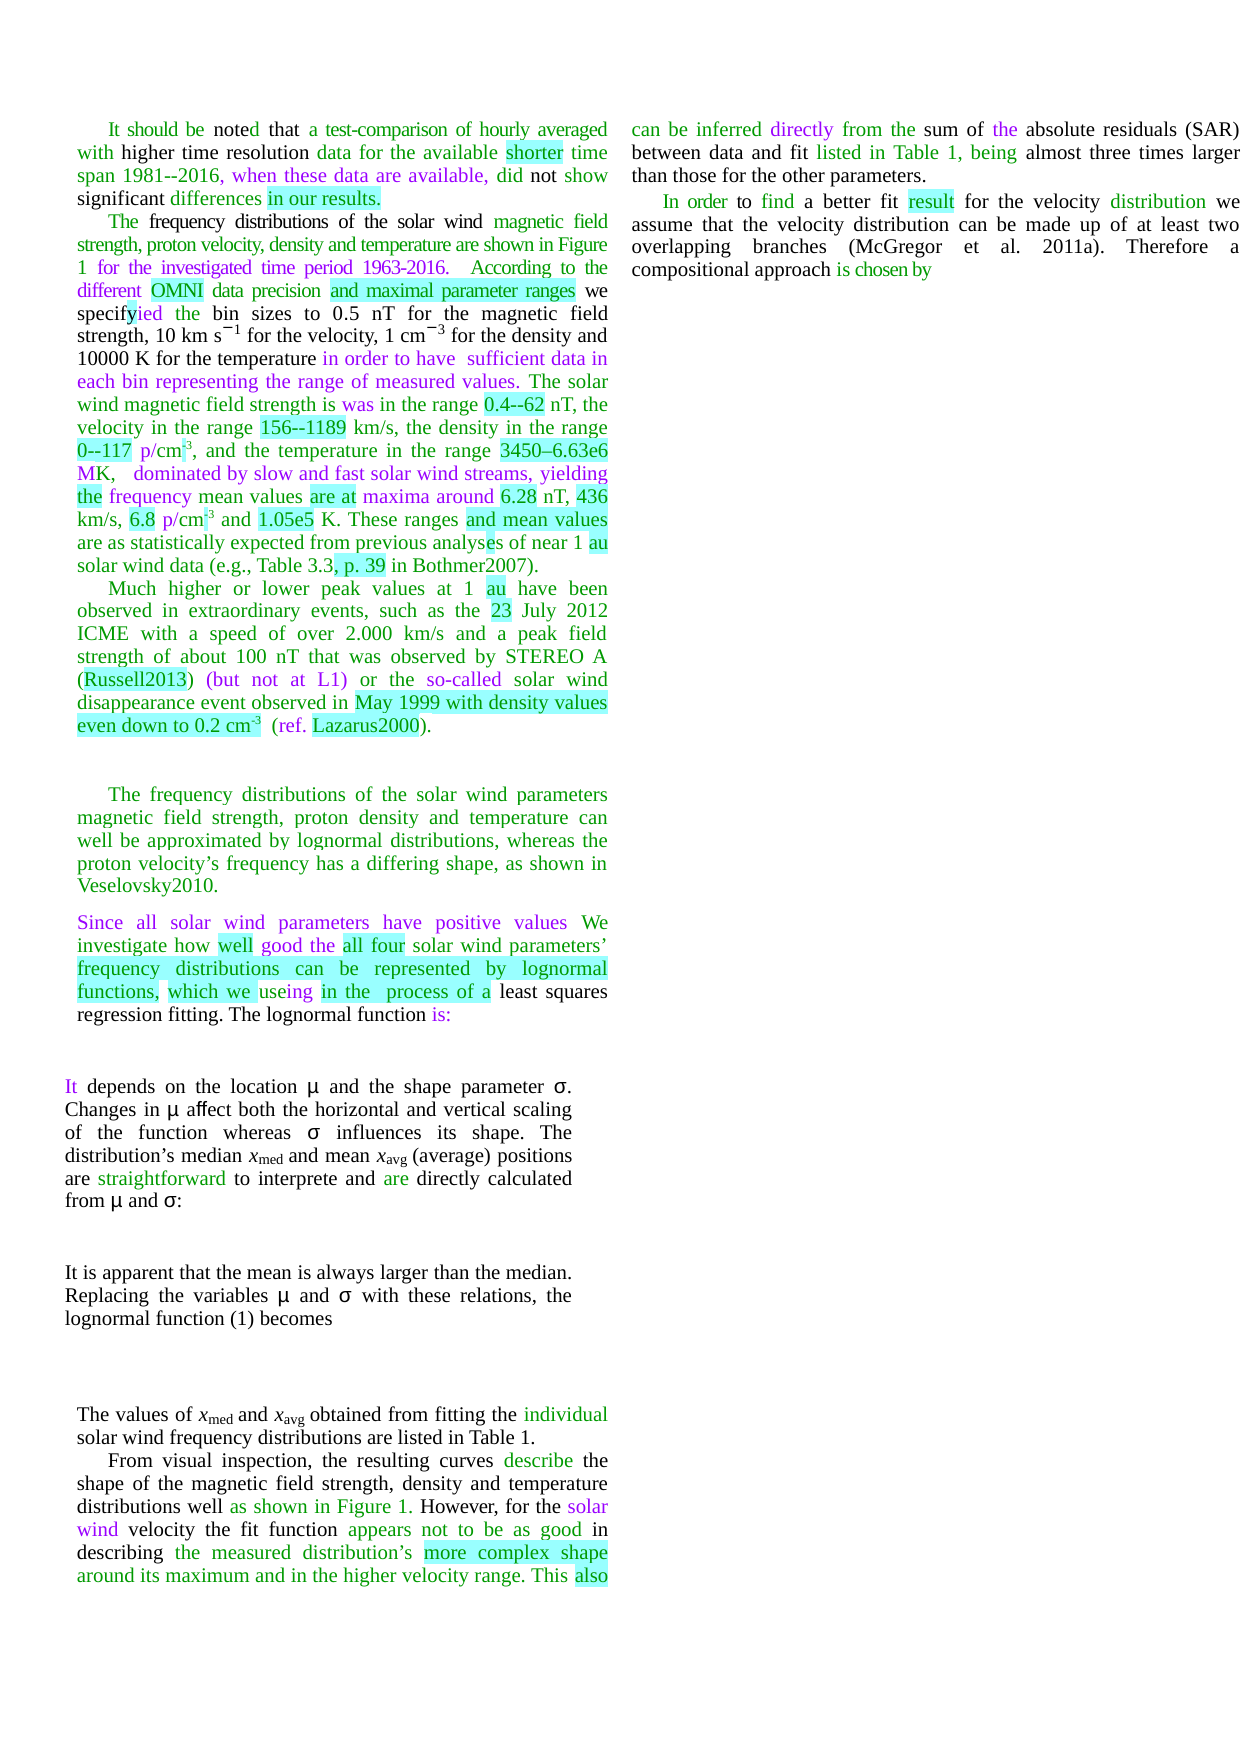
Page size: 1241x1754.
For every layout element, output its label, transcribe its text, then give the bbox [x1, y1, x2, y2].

text can be inferred directly from the sum of the absolute residuals (SAR) between data and fit listed in Table 1, being almost three times larger than those for the other parameters. [631, 118, 1240, 187]
text Much higher or lower peak values at 1 au have been observed in extraordinary events, such as the 23 July 2012 ICME with a speed of over 2.000 km/s and a peak field strength of about 100 nT that was observed by STEREO A (Russell2013) (but not at L1) or the so-called solar wind disappearance event observed in May 1999 with density values even down to 0.2 cm-3 (ref. Lazarus2000). [77, 577, 608, 737]
text Since all solar wind parameters have positive values We investigate how well good the all four solar wind parameters’ frequency distributions can be represented by lognormal functions, which we useing in the process of a least squares regression fitting. The lognormal function is: [77, 911, 608, 1026]
text The frequency distributions of the solar wind magnetic field strength, proton velocity, density and temperature are shown in Figure 1 for the investigated time period 1963-2016. According to the different OMNI data precision and maximal parameter ranges we specifyied the bin sizes to 0.5 nT for the magnetic field strength, 10 km s−1 for the velocity, 1 cm−3 for the density and 10000 K for the temperature in order to have sufficient data in each bin representing the range of measured values. The solar wind magnetic field strength is was in the range 0.4--62 nT, the velocity in the range 156--1189 km/s, the density in the range 0--117 p/cm-3, and the temperature in the range 3450–6.63e6 MK, dominated by slow and fast solar wind streams, yielding the frequency mean values are at maxima around 6.28 nT, 436 km/s, 6.8 p/cm-3 and 1.05e5 K. These ranges and mean values are as statistically expected from previous analyses of near 1 au solar wind data (e.g., Table 3.3, p. 39 in Bothmer2007). [77, 210, 608, 577]
text The values of xmed and xavg obtained from fitting the individual solar wind frequency distributions are listed in Table 1. [77, 1403, 608, 1449]
text It depends on the location µ and the shape parameter σ. Changes in µ affect both the horizontal and vertical scaling of the function whereas σ influences its shape. The distribution’s median xmed and mean xavg (average) positions are straightforward to interprete and are directly calculated from µ and σ: [64, 1075, 572, 1212]
text It should be noted that a test-comparison of hourly averaged with higher time resolution data for the available shorter time span 1981--2016, when these data are available, did not show significant differences in our results. [77, 118, 608, 210]
text From visual inspection, the resulting curves describe the shape of the magnetic field strength, density and temperature distributions well as shown in Figure 1. However, for the solar wind velocity the fit function appears not to be as good in describing the measured distribution’s more complex shape around its maximum and in the higher velocity range. This also [77, 1449, 608, 1587]
text The frequency distributions of the solar wind parameters magnetic field strength, proton density and temperature can well be approximated by lognormal distributions, whereas the proton velocity’s frequency has a differing shape, as shown in Veselovsky2010. [77, 783, 608, 897]
text It is apparent that the mean is always larger than the median. Replacing the variables µ and σ with these relations, the lognormal function (1) becomes [64, 1261, 572, 1329]
text In order to find a better fit result for the velocity distribution we assume that the velocity distribution can be made up of at least two overlapping branches (McGregor et al. 2011a). Therefore a compositional approach is chosen by [631, 190, 1240, 281]
